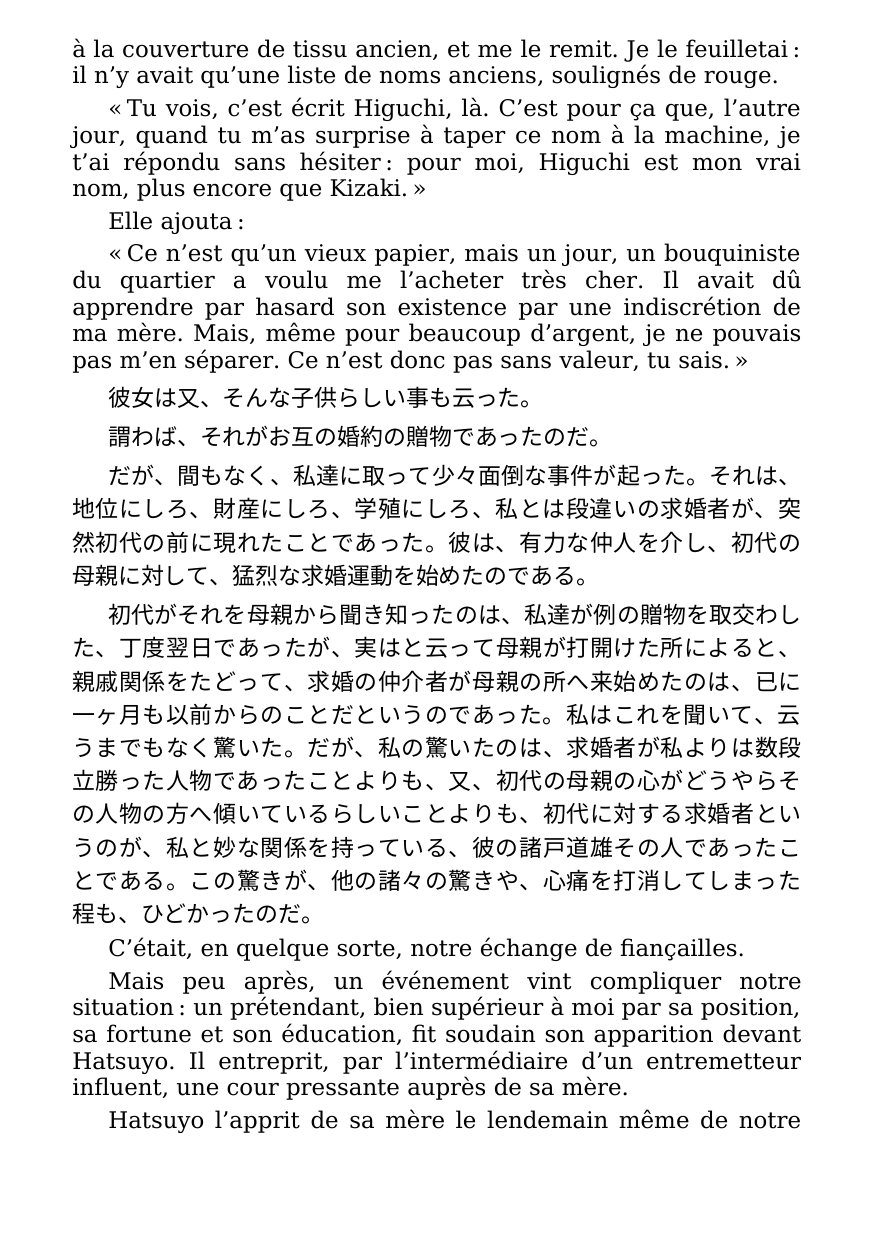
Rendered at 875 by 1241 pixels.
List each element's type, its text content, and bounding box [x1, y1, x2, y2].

text 初代がそれを母親から聞き知ったのは、私達が例の贈物を取交わした、丁度翌日であったが、実はと云って母親が打開けた所によると、親戚関係をたどって、求婚の仲介者が母親の所へ来始めたのは、已に一ヶ月も以前からのことだというのであった。私はこれを聞いて、云うまでもなく驚いた。だが、私の驚いたのは、求婚者が私よりは数段立勝った人物であったことよりも、又、初代の母親の心がどうやらその人物の方へ傾いているらしいことよりも、初代に対する求婚者というのが、私と妙な関係を持っている、彼の諸戸道雄その人であったことである。この驚きが、他の諸々の驚きや、心痛を打消してしまった程も、ひどかったのだ。 [72, 597, 802, 929]
text Elle ajouta : [72, 208, 802, 234]
text C’était, en quelque sorte, notre échange de fiançailles. [72, 935, 802, 962]
text Hatsuyo l’apprit de sa mère le lendemain même de notre [72, 1107, 802, 1134]
text « Ce n’est qu’un vieux papier, mais un jour, un bouquiniste du quartier a voulu me l’acheter très cher. Il avait dû apprendre par hasard son existence par une indiscrétion de ma mère. Mais, même pour beaucoup d’argent, je ne pouvais pas m’en séparer. Ce n’est donc pas sans valeur, tu sais. » [72, 241, 802, 374]
text à la couverture de tissu ancien, et me le remit. Je le feuilletai : il n’y avait qu’une liste de noms anciens, soulignés de rouge. [72, 36, 802, 89]
text 謂わば、それがお互の婚約の贈物であったのだ。 [72, 419, 802, 452]
text « Tu vois, c’est écrit Higuchi, là. C’est pour ça que, l’autre jour, quand tu m’as surprise à taper ce nom à la machine, je t’ai répondu sans hésiter : pour moi, Higuchi est mon vrai nom, plus encore que Kizaki. » [72, 95, 802, 202]
text Mais peu après, un événement vint compliquer notre situation : un prétendant, bien supérieur à moi par sa position, sa fortune et son éducation, fit soudain son apparition devant Hatsuyo. Il entreprit, par l’intermédiaire d’un entremetteur influent, une cour pressante auprès de sa mère. [72, 968, 802, 1101]
text 彼女は又、そんな子供らしい事も云った。 [72, 380, 802, 413]
text だが、間もなく、私達に取って少々面倒な事件が起った。それは、地位にしろ、財産にしろ、学殖にしろ、私とは段違いの求婚者が、突然初代の前に現れたことであった。彼は、有力な仲人を介し、初代の母親に対して、猛烈な求婚運動を始めたのである。 [72, 458, 802, 591]
